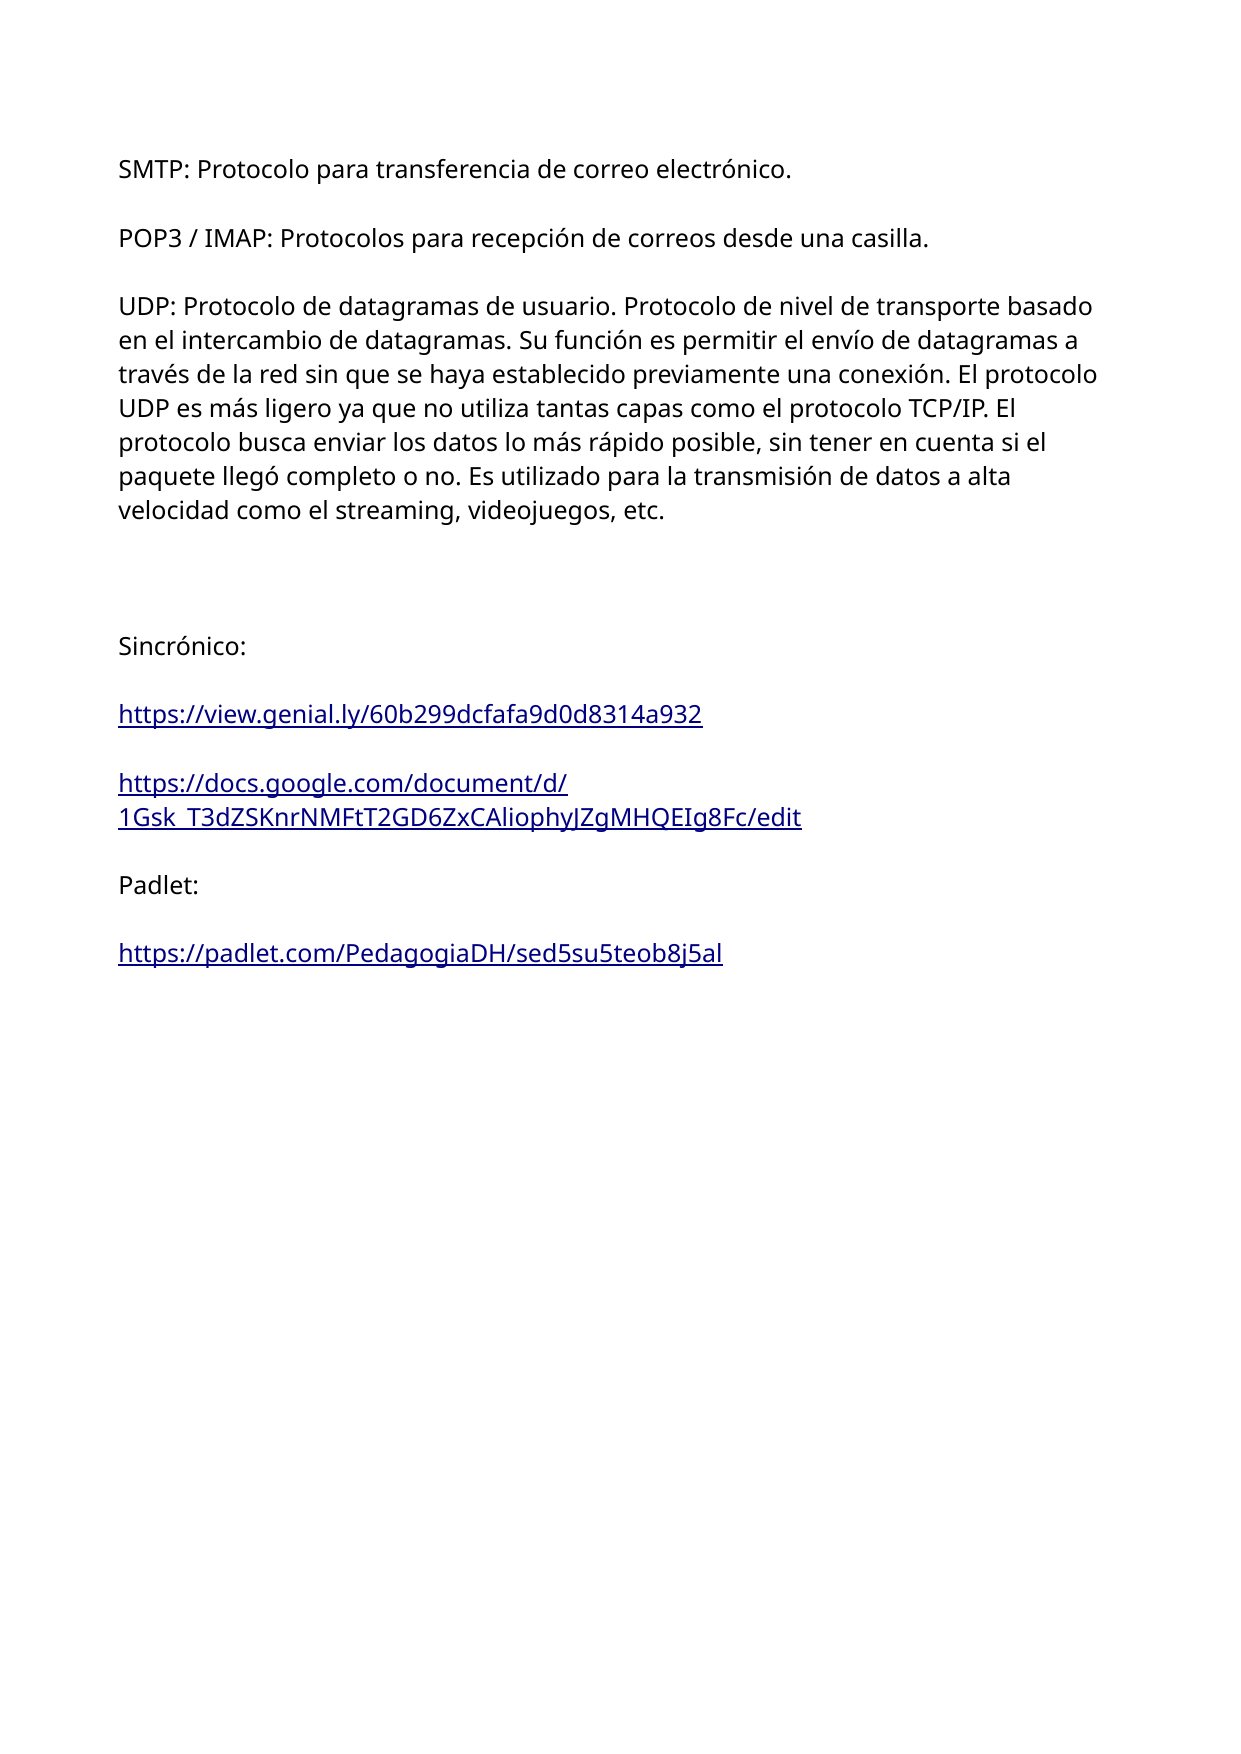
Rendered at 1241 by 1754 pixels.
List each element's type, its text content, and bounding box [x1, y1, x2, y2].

text UDP: Protocolo de datagramas de usuario. Protocolo de nivel de transporte basado en el intercambio de datagramas. Su función es permitir el envío de datagramas a través de la red sin que se haya establecido previamente una conexión. El protocolo UDP es más ligero ya que no utiliza tantas capas como el protocolo TCP/IP. El protocolo busca enviar los datos lo más rápido posible, sin tener en cuenta si el paquete llegó completo o no. Es utilizado para la transmisión de datos a alta velocidad como el streaming, videojuegos, etc. [118, 288, 1122, 527]
text SMTP: Protocolo para transferencia de correo electrónico. [118, 152, 1122, 186]
text POP3 / IMAP: Protocolos para recepción de correos desde una casilla. [118, 220, 1122, 254]
text https://view.genial.ly/60b299dcfafa9d0d8314a932 [118, 697, 1122, 731]
text Padlet: [118, 867, 1122, 902]
text Sincrónico: [118, 629, 1122, 663]
text https://docs.google.com/document/d/1Gsk_T3dZSKnrNMFtT2GD6ZxCAliophyJZgMHQEIg8Fc/edit [118, 765, 1122, 833]
text https://padlet.com/PedagogiaDH/sed5su5teob8j5al [118, 936, 1122, 970]
